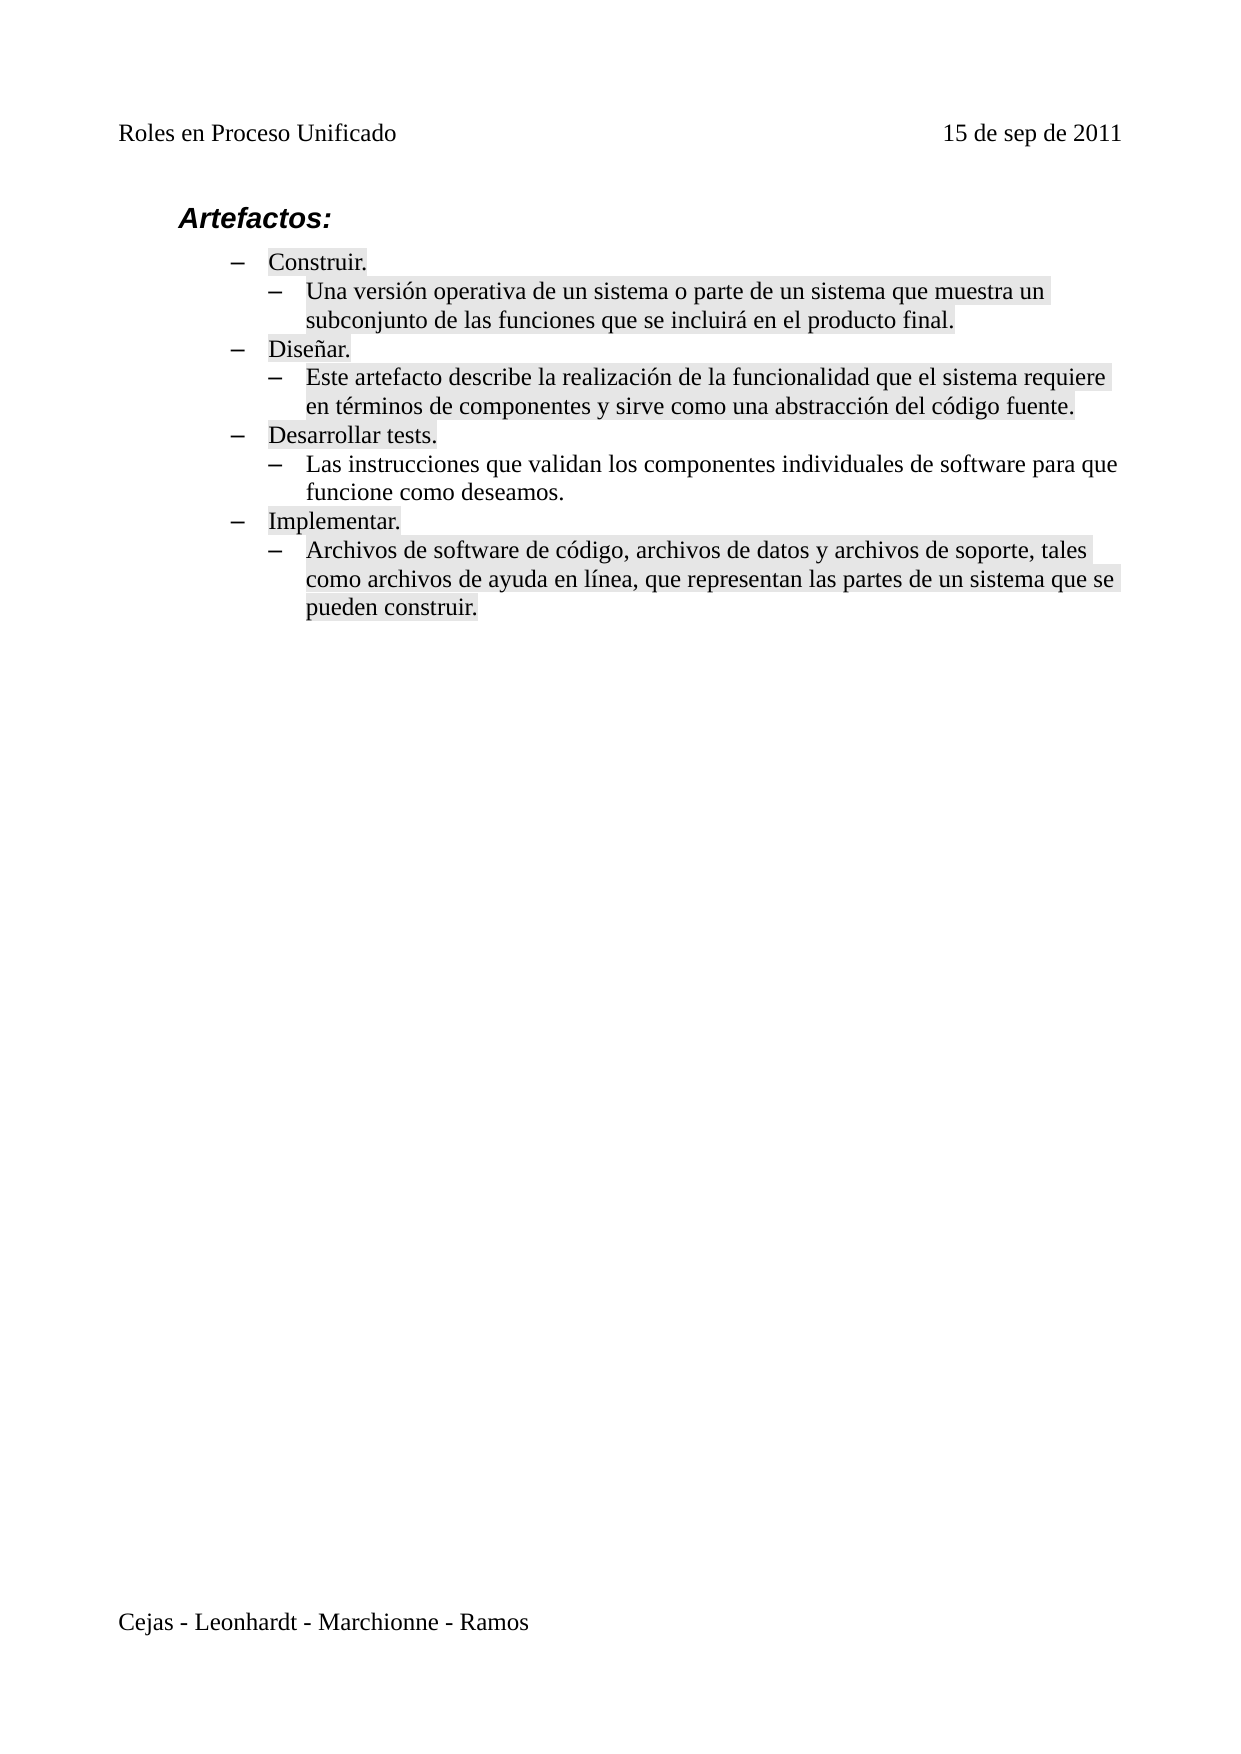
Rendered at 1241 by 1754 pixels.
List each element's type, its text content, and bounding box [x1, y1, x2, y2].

list Implementar. [231, 506, 1122, 535]
subtitle Artefactos: [118, 201, 1122, 235]
list Construir. [231, 247, 1122, 276]
list Este artefacto describe la realización de la funcionalidad que el sistema requiere en términos de componentes y sirve como una abstracción del código fuente. [268, 362, 1122, 420]
list Diseñar. [231, 334, 1122, 362]
list Las instrucciones que validan los componentes individuales de software para que funcione como deseamos. [268, 449, 1122, 506]
list Archivos de software de código, archivos de datos y archivos de soporte, tales como archivos de ayuda en línea, que representan las partes de un sistema que se pueden construir. [268, 535, 1122, 621]
list Una versión operativa de un sistema o parte de un sistema que muestra un subconjunto de las funciones que se incluirá en el producto final. [268, 276, 1122, 334]
list Desarrollar tests. [231, 420, 1122, 449]
